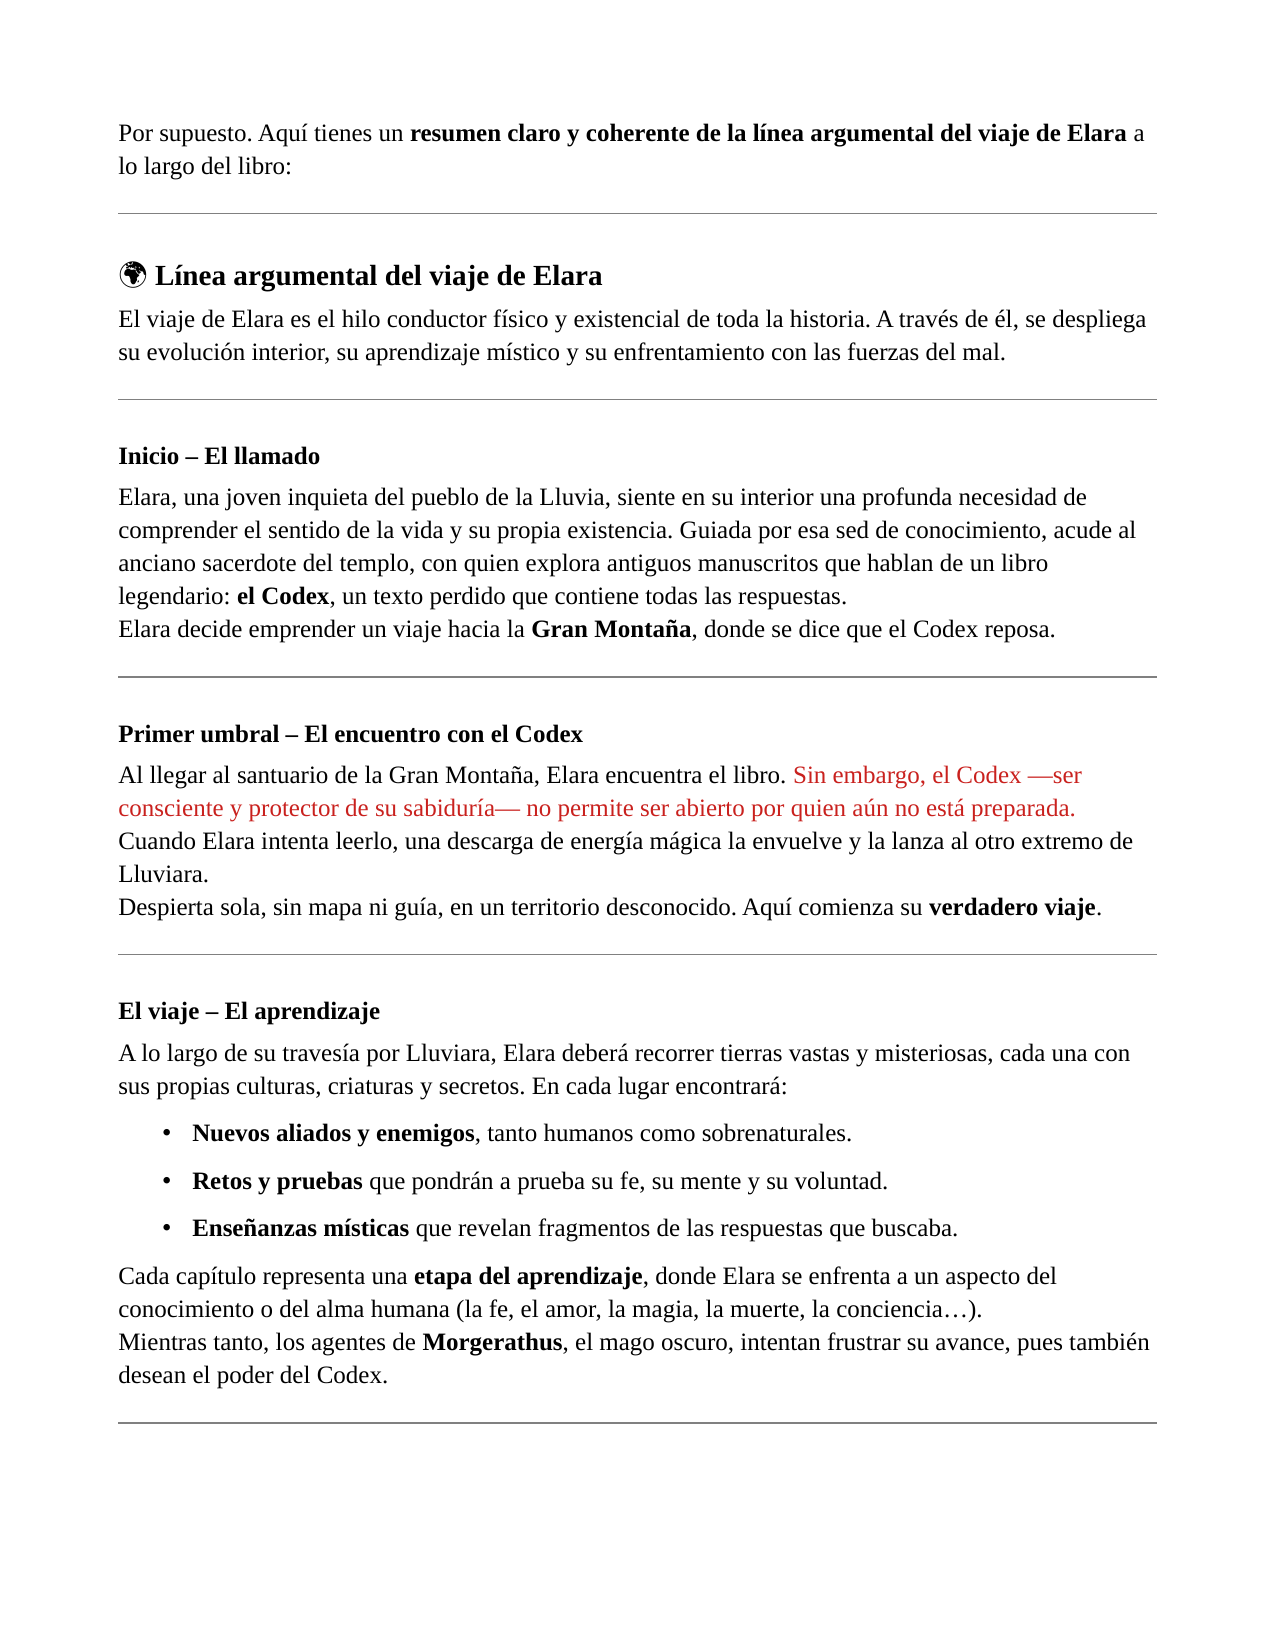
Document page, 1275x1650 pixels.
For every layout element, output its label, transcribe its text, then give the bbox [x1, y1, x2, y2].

list Enseñanzas místicas que revelan fragmentos de las respuestas que buscaba. [162, 1213, 1157, 1242]
list Retos y pruebas que pondrán a prueba su fe, su mente y su voluntad. [162, 1166, 1157, 1195]
text A lo largo de su travesía por Lluviara, Elara deberá recorrer tierras vastas y misteriosas, cada una con sus propias culturas, criaturas y secretos. En cada lugar encontrará: [118, 1038, 1157, 1099]
subtitle Inicio – El llamado [118, 441, 1157, 470]
text Por supuesto. Aquí tienes un resumen claro y coherente de la línea argumental del viaje de Elara a lo largo del libro: [118, 118, 1157, 180]
subtitle El viaje – El aprendizaje [118, 996, 1157, 1025]
text Elara, una joven inquieta del pueblo de la Lluvia, siente en su interior una profunda necesidad de comprender el sentido de la vida y su propia existencia. Guiada por esa sed de conocimiento, acude al anciano sacerdote del templo, con quien explora antiguos manuscritos que hablan de un libro legendario: el Codex, un texto perdido que contiene todas las respuestas. Elara decide emprender un viaje hacia la Gran Montaña, donde se dice que el Codex reposa. [118, 482, 1157, 643]
text Al llegar al santuario de la Gran Montaña, Elara encuentra el libro. Sin embargo, el Codex —ser consciente y protector de su sabiduría— no permite ser abierto por quien aún no está preparada. Cuando Elara intenta leerlo, una descarga de energía mágica la envuelve y la lanza al otro extremo de Lluviara. Despierta sola, sin mapa ni guía, en un territorio desconocido. Aquí comienza su verdadero viaje. [118, 760, 1157, 921]
text El viaje de Elara es el hilo conductor físico y existencial de toda la historia. A través de él, se despliega su evolución interior, su aprendizaje místico y su enfrentamiento con las fuerzas del mal. [118, 304, 1157, 365]
subtitle 🌍 Línea argumental del viaje de Elara [118, 258, 1157, 291]
list Nuevos aliados y enemigos, tanto humanos como sobrenaturales. [162, 1118, 1157, 1147]
subtitle Primer umbral – El encuentro con el Codex [118, 719, 1157, 747]
text Cada capítulo representa una etapa del aprendizaje, donde Elara se enfrenta a un aspecto del conocimiento o del alma humana (la fe, el amor, la magia, la muerte, la conciencia…). Mientras tanto, los agentes de Morgerathus, el mago oscuro, intentan frustrar su avance, pues también desean el poder del Codex. [118, 1261, 1157, 1389]
